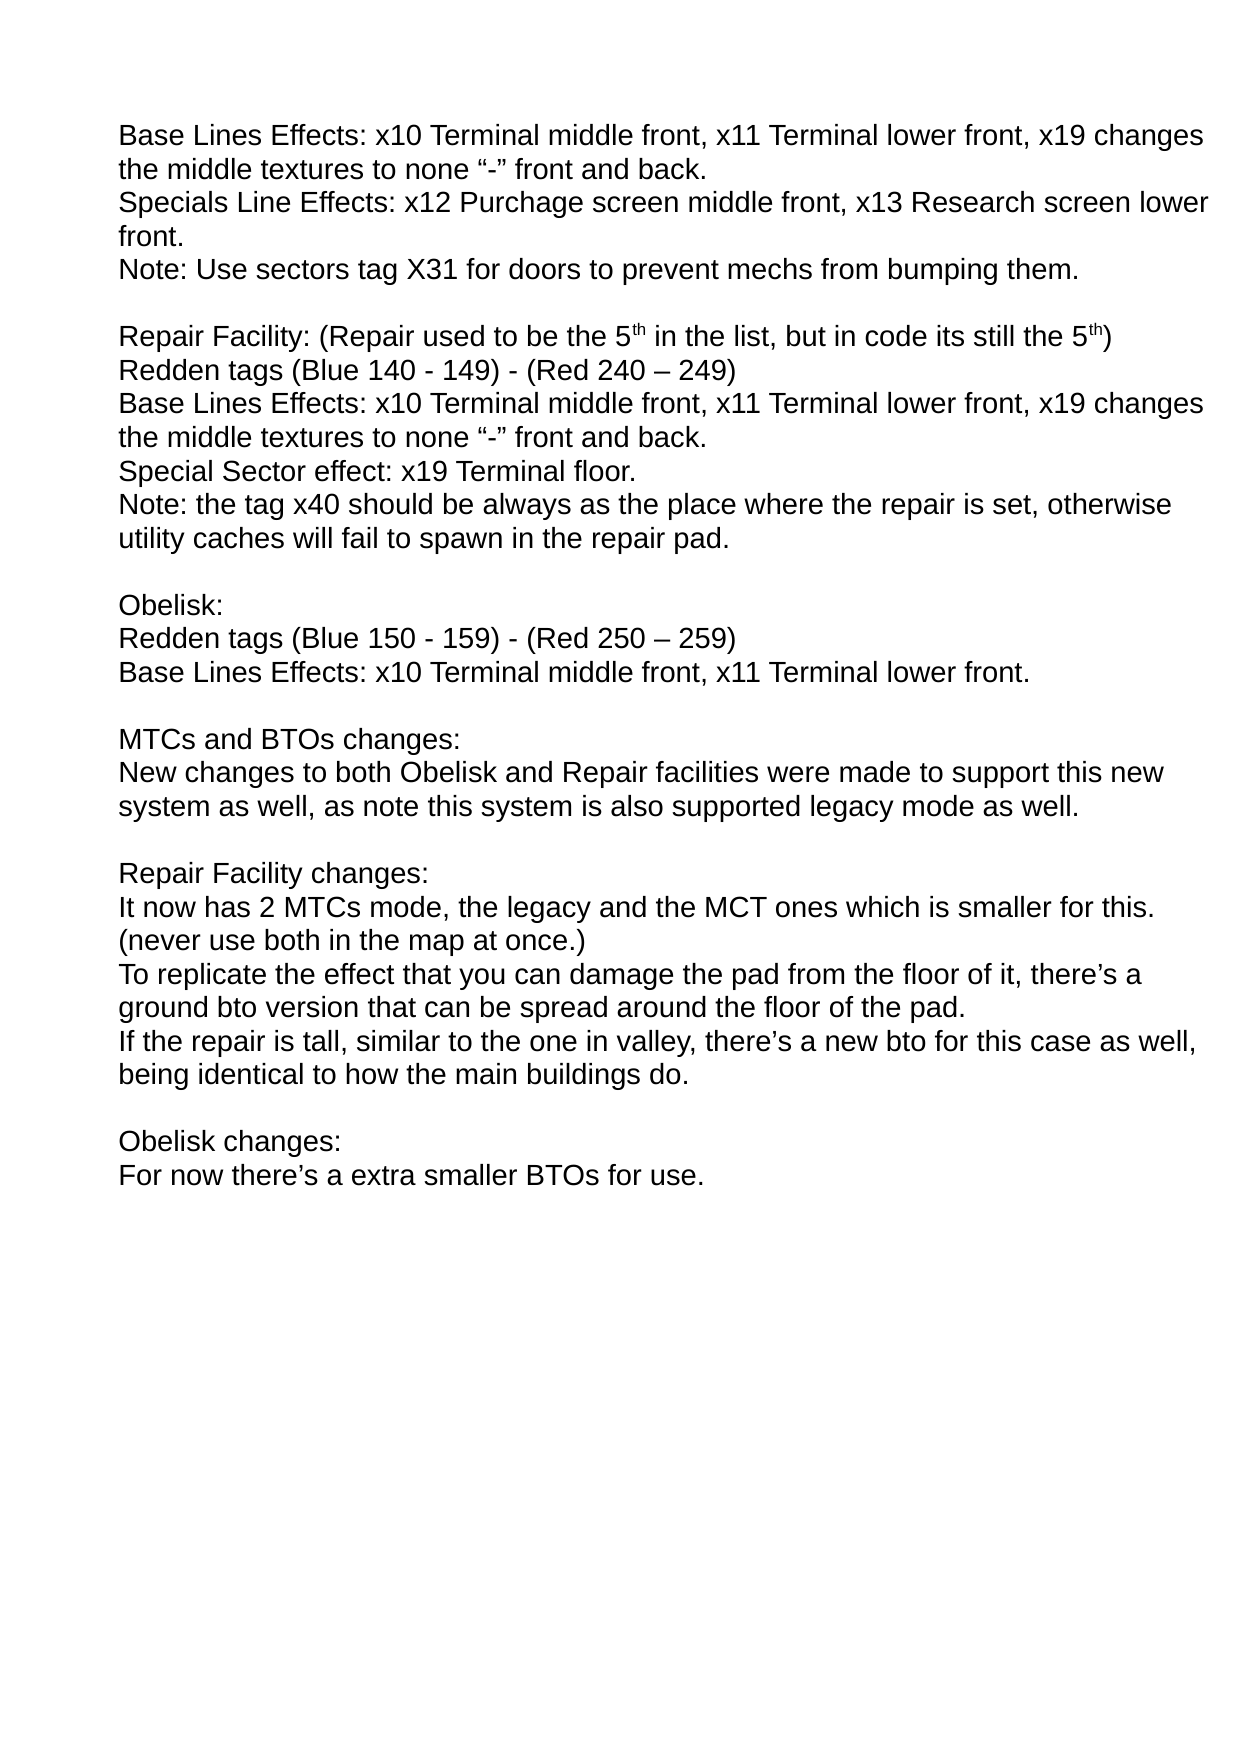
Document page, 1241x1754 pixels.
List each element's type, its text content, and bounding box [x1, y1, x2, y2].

text Note: the tag x40 should be always as the place where the repair is set, otherwise utility caches will fail to spawn in the repair pad. [118, 487, 1240, 554]
text Base Lines Effects: x10 Terminal middle front, x11 Terminal lower front, x19 changes the middle textures to none “-” front and back. [118, 118, 1240, 185]
text Note: Use sectors tag X31 for doors to prevent mechs from bumping them. [118, 252, 1240, 286]
text MTCs and BTOs changes: New changes to both Obelisk and Repair facilities were made to support this new system as well, as note this system is also supported legacy mode as well. Repair Facility changes: It now has 2 MTCs mode, the legacy and the MCT ones which is smaller for this. (never use both in the map at once.) [118, 722, 1240, 957]
text Special Sector effect: x19 Terminal floor. [118, 453, 1240, 487]
text Specials Line Effects: x12 Purchage screen middle front, x13 Research screen lower front. [118, 185, 1240, 252]
text Obelisk: [118, 588, 1240, 621]
text Base Lines Effects: x10 Terminal middle front, x11 Terminal lower front, x19 changes the middle textures to none “-” front and back. [118, 386, 1240, 453]
text Repair Facility: (Repair used to be the 5th in the list, but in code its still the 5th) [118, 319, 1240, 353]
text To replicate the effect that you can damage the pad from the floor of it, there’s a ground bto version that can be spread around the floor of the pad. If the repair is tall, similar to the one in valley, there’s a new bto for this case as well, being identical to how the main buildings do. Obelisk changes: For now there’s a extra smaller BTOs for use. [118, 957, 1240, 1191]
text Redden tags (Blue 150 - 159) - (Red 250 – 259) [118, 621, 1122, 655]
text Redden tags (Blue 140 - 149) - (Red 240 – 249) [118, 353, 1122, 386]
text Base Lines Effects: x10 Terminal middle front, x11 Terminal lower front. [118, 655, 1240, 688]
